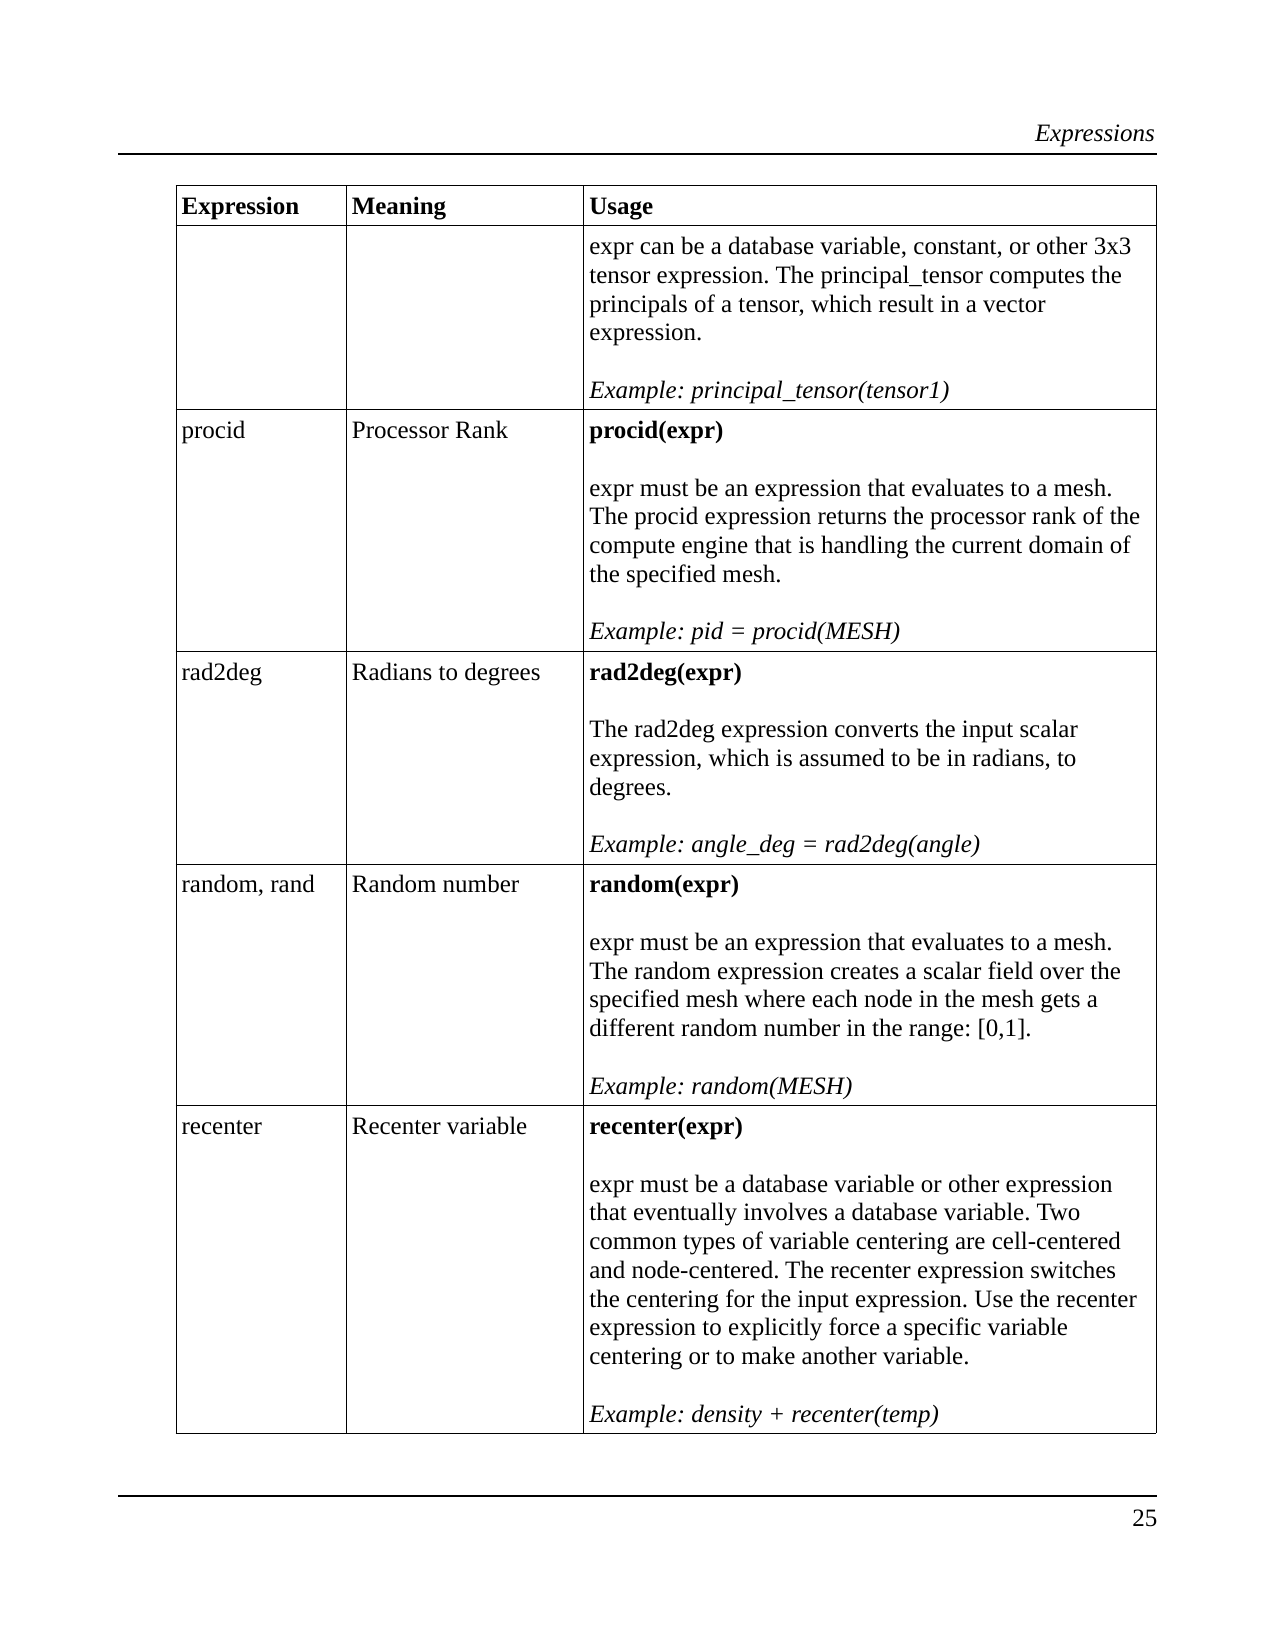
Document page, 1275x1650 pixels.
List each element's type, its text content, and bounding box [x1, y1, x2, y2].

table_cell rad2deg [177, 652, 346, 864]
table_cell [177, 226, 346, 409]
table_cell Random number [347, 865, 583, 1105]
table_cell procid [177, 410, 346, 651]
table_cell random(expr) expr must be an expression that evaluates to a mesh. The random expression creates a scalar field over the specified mesh where each node in the mesh gets a different random number in the range: [0,1]. Example: random(MESH) [584, 865, 1156, 1105]
table_cell recenter(expr) expr must be a database variable or other expression that eventually involves a database variable. Two common types of variable centering are cell-centered and node-centered. The recenter expression switches the centering for the input expression. Use the recenter expression to explicitly force a specific variable centering or to make another variable. Example: density + recenter(temp) [584, 1106, 1156, 1433]
table_cell Recenter variable [347, 1106, 583, 1433]
table_header Usage [584, 186, 1156, 225]
table_cell procid(expr) expr must be an expression that evaluates to a mesh. The procid expression returns the processor rank of the compute engine that is handling the current domain of the specified mesh. Example: pid = procid(MESH) [584, 410, 1156, 651]
table_cell [347, 226, 583, 409]
table_cell random, rand [177, 865, 346, 1105]
table_cell Processor Rank [347, 410, 583, 651]
table_header Meaning [347, 186, 583, 225]
table_cell expr can be a database variable, constant, or other 3x3 tensor expression. The principal_tensor computes the principals of a tensor, which result in a vector expression. Example: principal_tensor(tensor1) [584, 226, 1156, 409]
table_cell recenter [177, 1106, 346, 1433]
table_header Expression [177, 186, 346, 225]
table_cell Radians to degrees [347, 652, 583, 864]
table_cell rad2deg(expr) The rad2deg expression converts the input scalar expression, which is assumed to be in radians, to degrees. Example: angle_deg = rad2deg(angle) [584, 652, 1156, 864]
